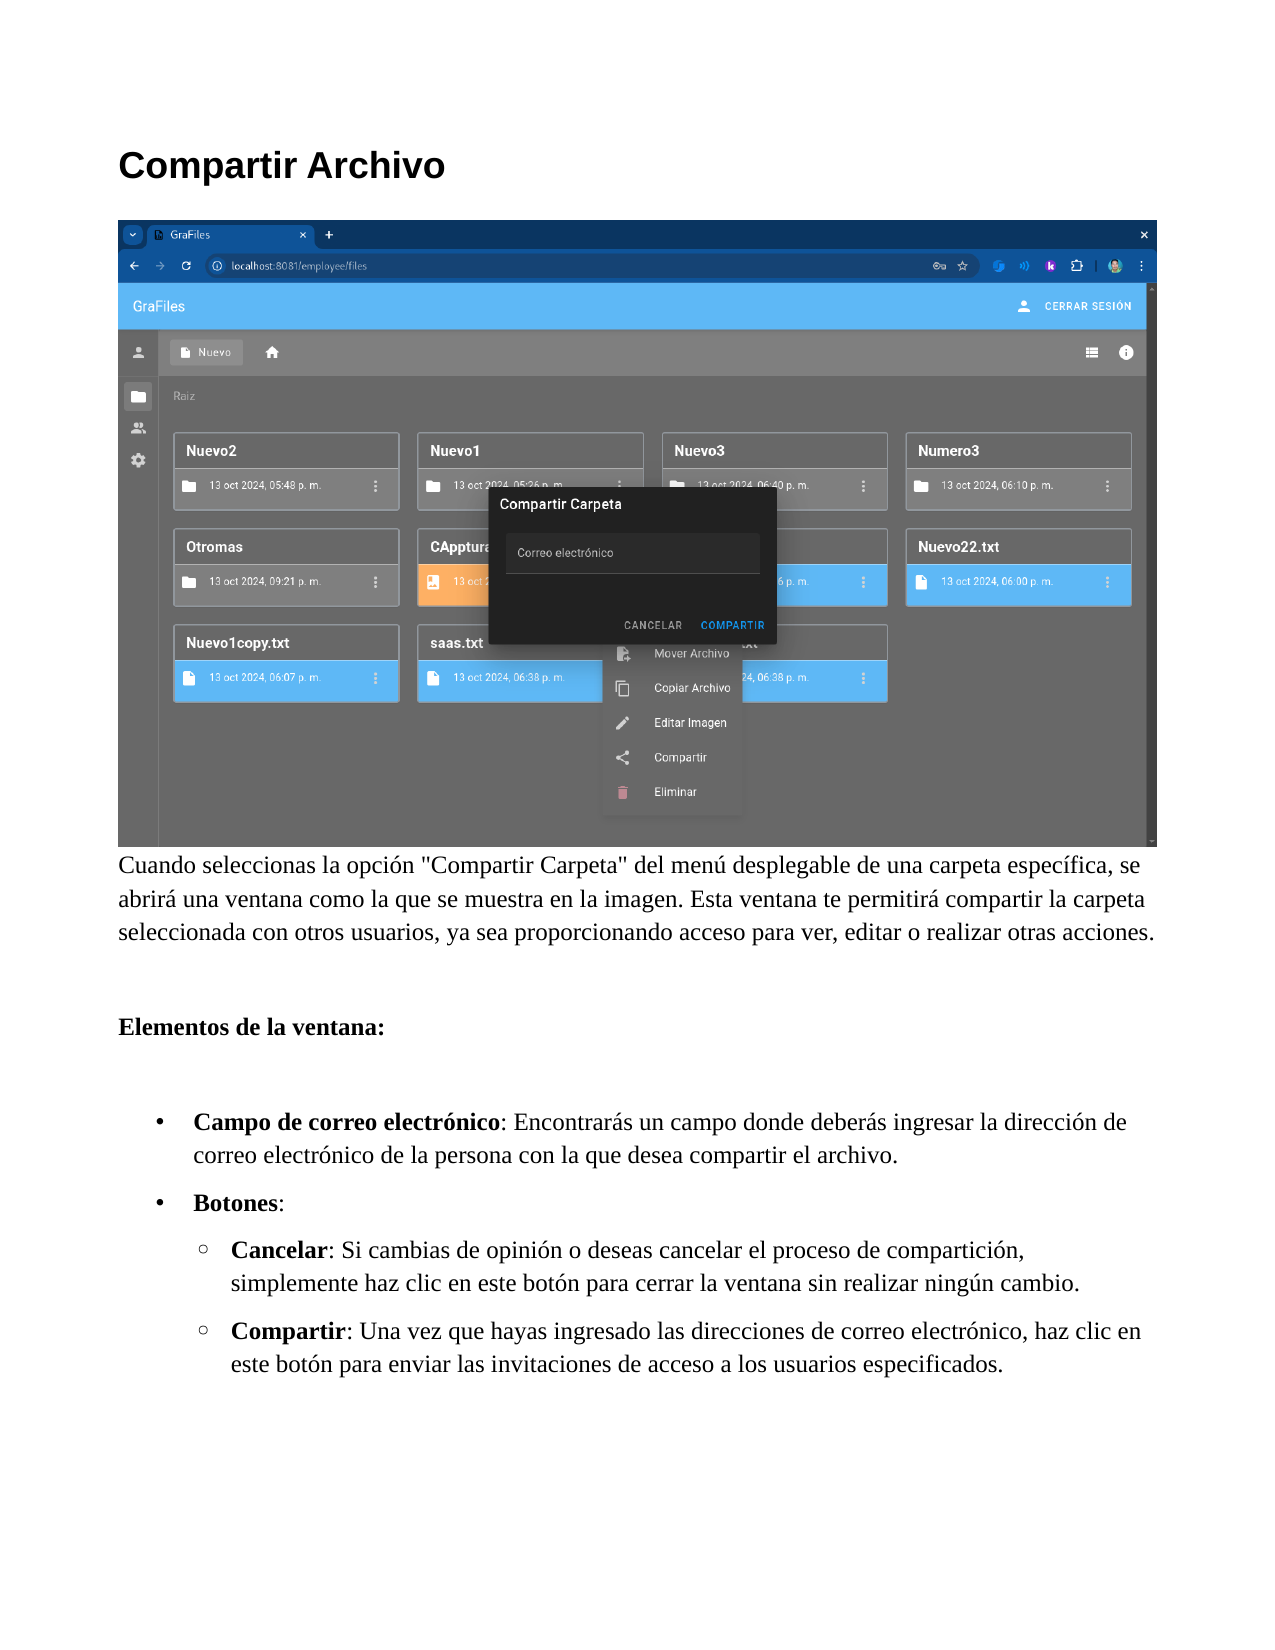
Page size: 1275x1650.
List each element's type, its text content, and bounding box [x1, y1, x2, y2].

text [118, 199, 1157, 220]
list Compartir: Una vez que hayas ingresado las direcciones de correo electrónico, haz clic en este botón para enviar las invitaciones de acceso a los usuarios especificados. [193, 1316, 1157, 1378]
list Botones: [156, 1188, 1157, 1216]
list Campo de correo electrónico: Encontrarás un campo donde deberás ingresar la dirección de correo electrónico de la persona con la que desea compartir el archivo. [156, 1107, 1157, 1169]
picture [118, 220, 1157, 847]
text Elementos de la ventana: [118, 1012, 1157, 1041]
subtitle Compartir Archivo [118, 143, 1157, 186]
text Cuando seleccionas la opción "Compartir Carpeta" del menú desplegable de una carpeta específica, se abrirá una ventana como la que se muestra en la imagen. Esta ventana te permitirá compartir la carpeta seleccionada con otros usuarios, ya sea proporcionando acceso para ver, editar o realizar otras acciones. [118, 847, 1157, 945]
list Cancelar: Si cambias de opinión o deseas cancelar el proceso de compartición, simplemente haz clic en este botón para cerrar la ventana sin realizar ningún cambio. [193, 1235, 1157, 1297]
